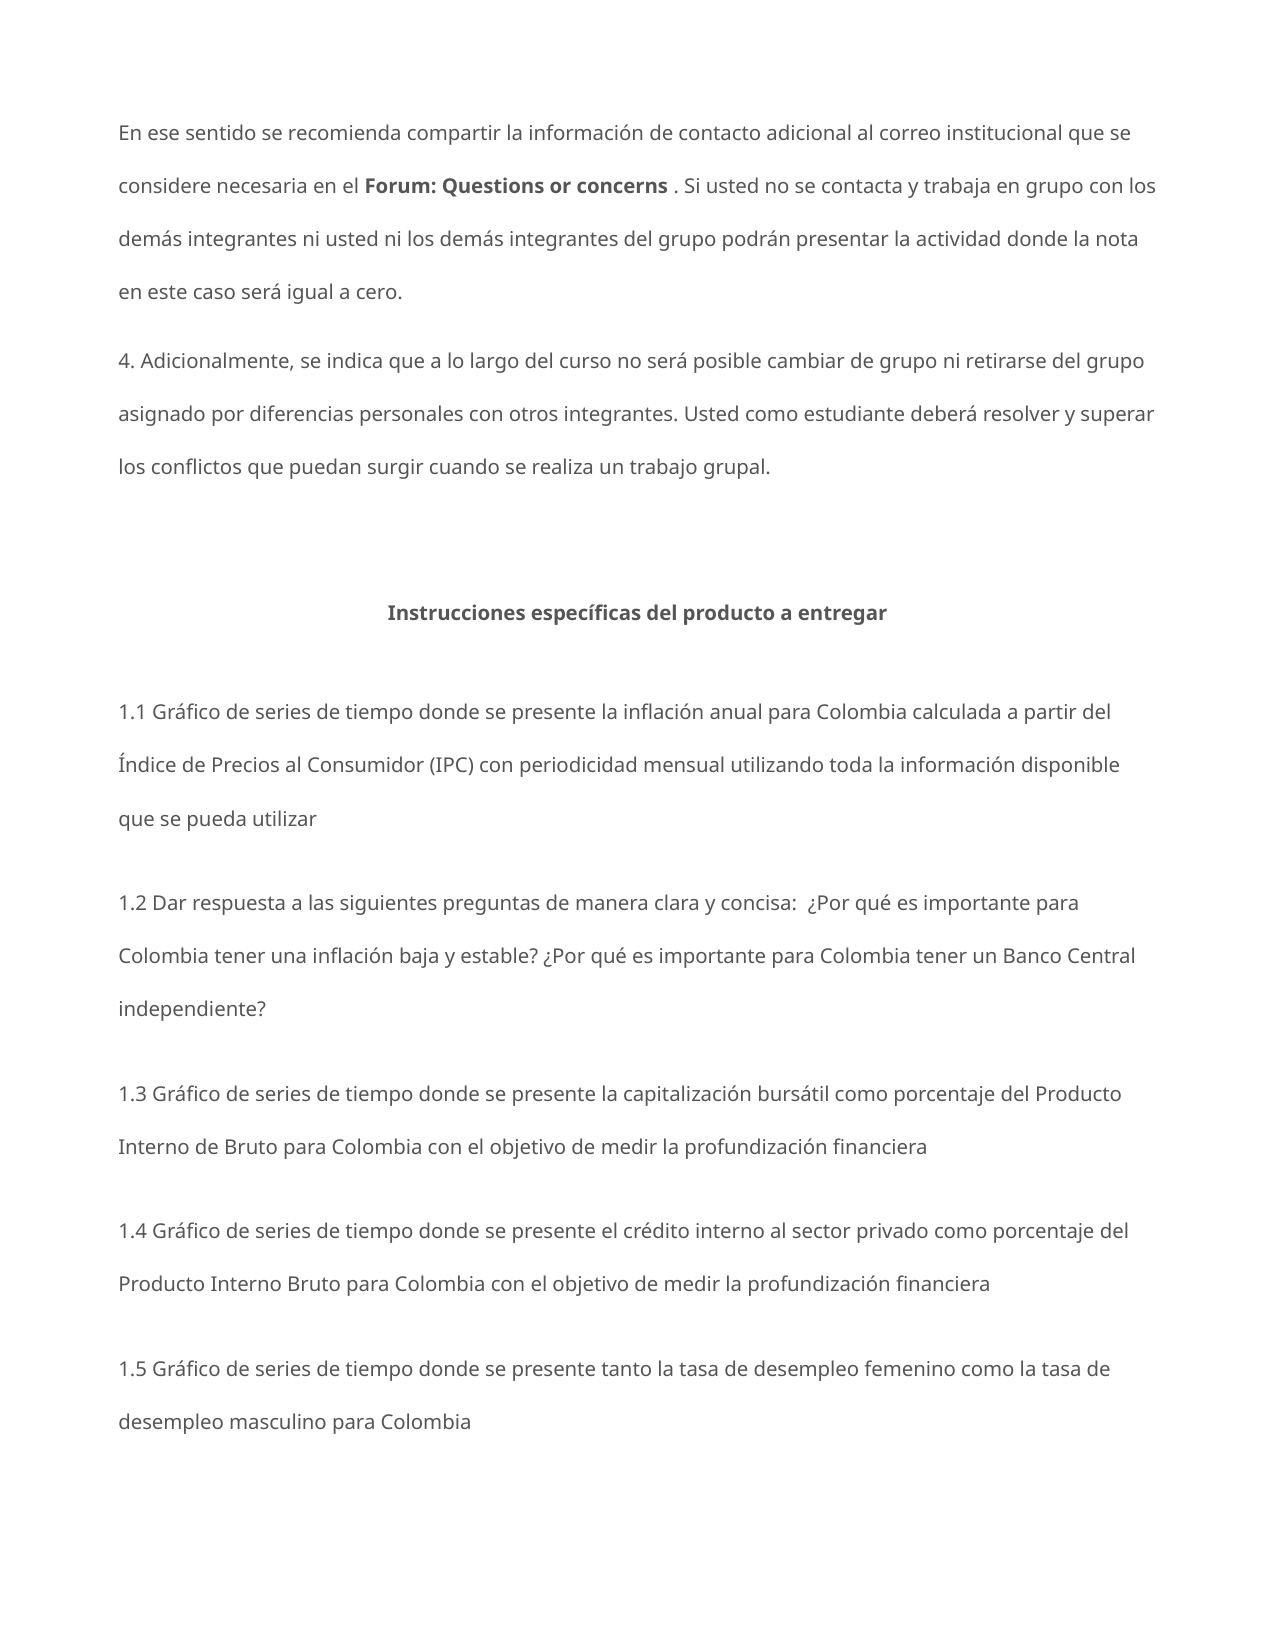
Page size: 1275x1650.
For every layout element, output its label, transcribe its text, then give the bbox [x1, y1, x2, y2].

subtitle 1.5 Gráfico de series de tiempo donde se presente tanto la tasa de desempleo femenino como la tasa de desempleo masculino para Colombia [118, 1354, 1157, 1435]
subtitle 4. Adicionalmente, se indica que a lo largo del curso no será posible cambiar de grupo ni retirarse del grupo asignado por diferencias personales con otros integrantes. Usted como estudiante deberá resolver y superar los conflictos que puedan surgir cuando se realiza un trabajo grupal. [118, 346, 1157, 480]
subtitle 1.2 Dar respuesta a las siguientes preguntas de manera clara y concisa: ¿Por qué es importante para Colombia tener una inflación baja y estable? ¿Por qué es importante para Colombia tener un Banco Central independiente? [118, 889, 1157, 1023]
subtitle Instrucciones específicas del producto a entregar [118, 599, 1157, 626]
subtitle 1.1 Gráfico de series de tiempo donde se presente la inflación anual para Colombia calculada a partir del Índice de Precios al Consumidor (IPC) con periodicidad mensual utilizando toda la información disponible que se pueda utilizar [118, 698, 1157, 832]
subtitle 1.3 Gráfico de series de tiempo donde se presente la capitalización bursátil como porcentaje del Producto Interno de Bruto para Colombia con el objetivo de medir la profundización financiera [118, 1079, 1157, 1160]
subtitle En ese sentido se recomienda compartir la información de contacto adicional al correo institucional que se considere necesaria en el Forum: Questions or concerns . Si usted no se contacta y trabaja en grupo con los demás integrantes ni usted ni los demás integrantes del grupo podrán presentar la actividad donde la nota en este caso será igual a cero. [118, 118, 1157, 305]
subtitle 1.4 Gráfico de series de tiempo donde se presente el crédito interno al sector privado como porcentaje del Producto Interno Bruto para Colombia con el objetivo de medir la profundización financiera [118, 1217, 1157, 1298]
